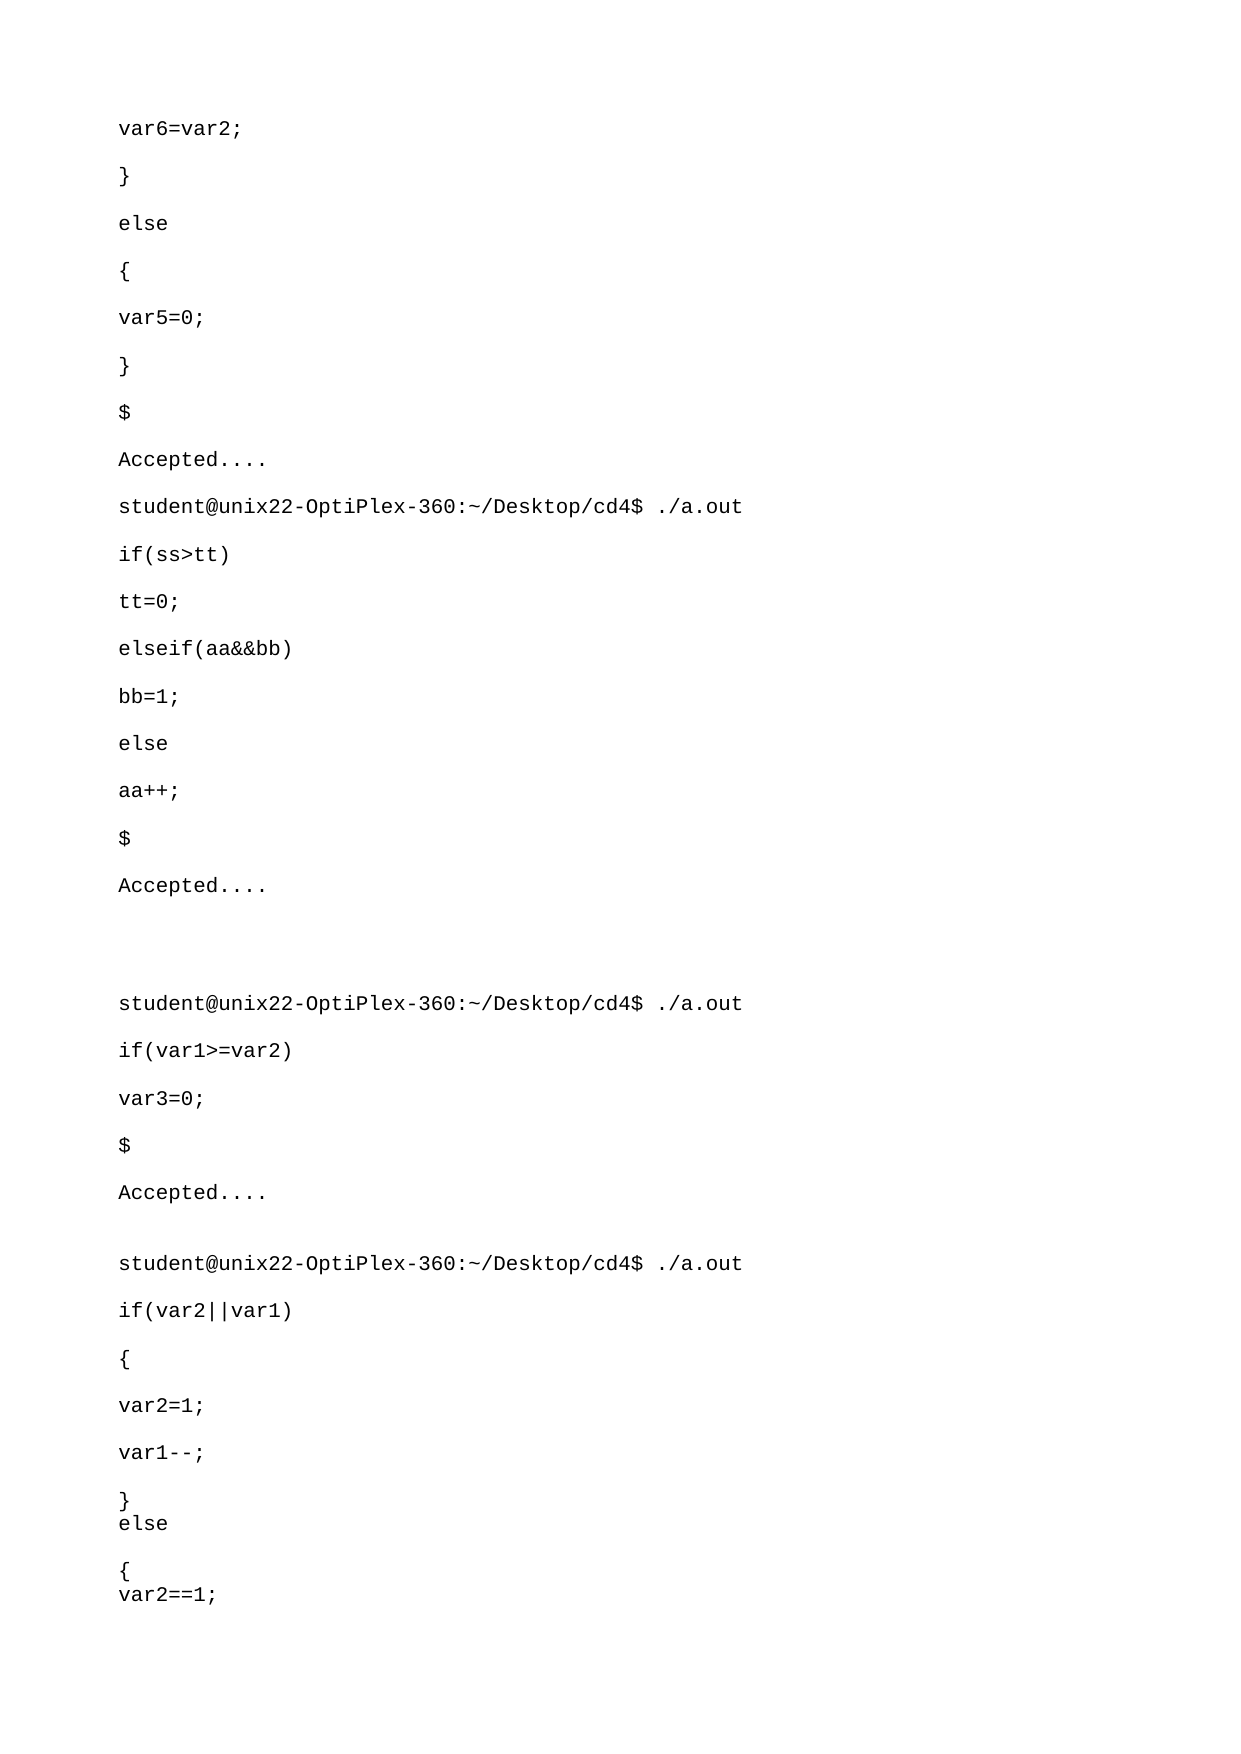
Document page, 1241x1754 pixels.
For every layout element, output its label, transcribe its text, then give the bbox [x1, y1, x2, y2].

text var2=1; [118, 1395, 1122, 1419]
text $ [118, 1135, 1122, 1158]
text Accepted.... [118, 1182, 1122, 1206]
text var2==1; [118, 1584, 1122, 1608]
text if(ss>tt) [118, 544, 1122, 567]
text Accepted.... [118, 875, 1122, 898]
text } [118, 165, 1122, 189]
text if(var1>=var2) [118, 1040, 1122, 1064]
text } [118, 354, 1122, 378]
text tt=0; [118, 591, 1122, 615]
text { [118, 1348, 1122, 1371]
text elseif(aa&&bb) [118, 638, 1122, 662]
text } [118, 1489, 1122, 1513]
text $ [118, 402, 1122, 426]
text var6=var2; [118, 118, 1122, 142]
text var5=0; [118, 307, 1122, 331]
text { [118, 1561, 1122, 1584]
text student@unix22-OptiPlex-360:~/Desktop/cd4$ ./a.out [118, 993, 1122, 1017]
text student@unix22-OptiPlex-360:~/Desktop/cd4$ ./a.out [118, 1253, 1122, 1277]
text else [118, 733, 1122, 757]
text var3=0; [118, 1088, 1122, 1111]
text aa++; [118, 780, 1122, 804]
text $ [118, 827, 1122, 851]
text else [118, 213, 1122, 236]
text bb=1; [118, 686, 1122, 709]
text if(var2||var1) [118, 1300, 1122, 1324]
text Accepted.... [118, 449, 1122, 473]
text var1--; [118, 1442, 1122, 1466]
text { [118, 260, 1122, 284]
text student@unix22-OptiPlex-360:~/Desktop/cd4$ ./a.out [118, 496, 1122, 520]
text else [118, 1513, 1122, 1537]
